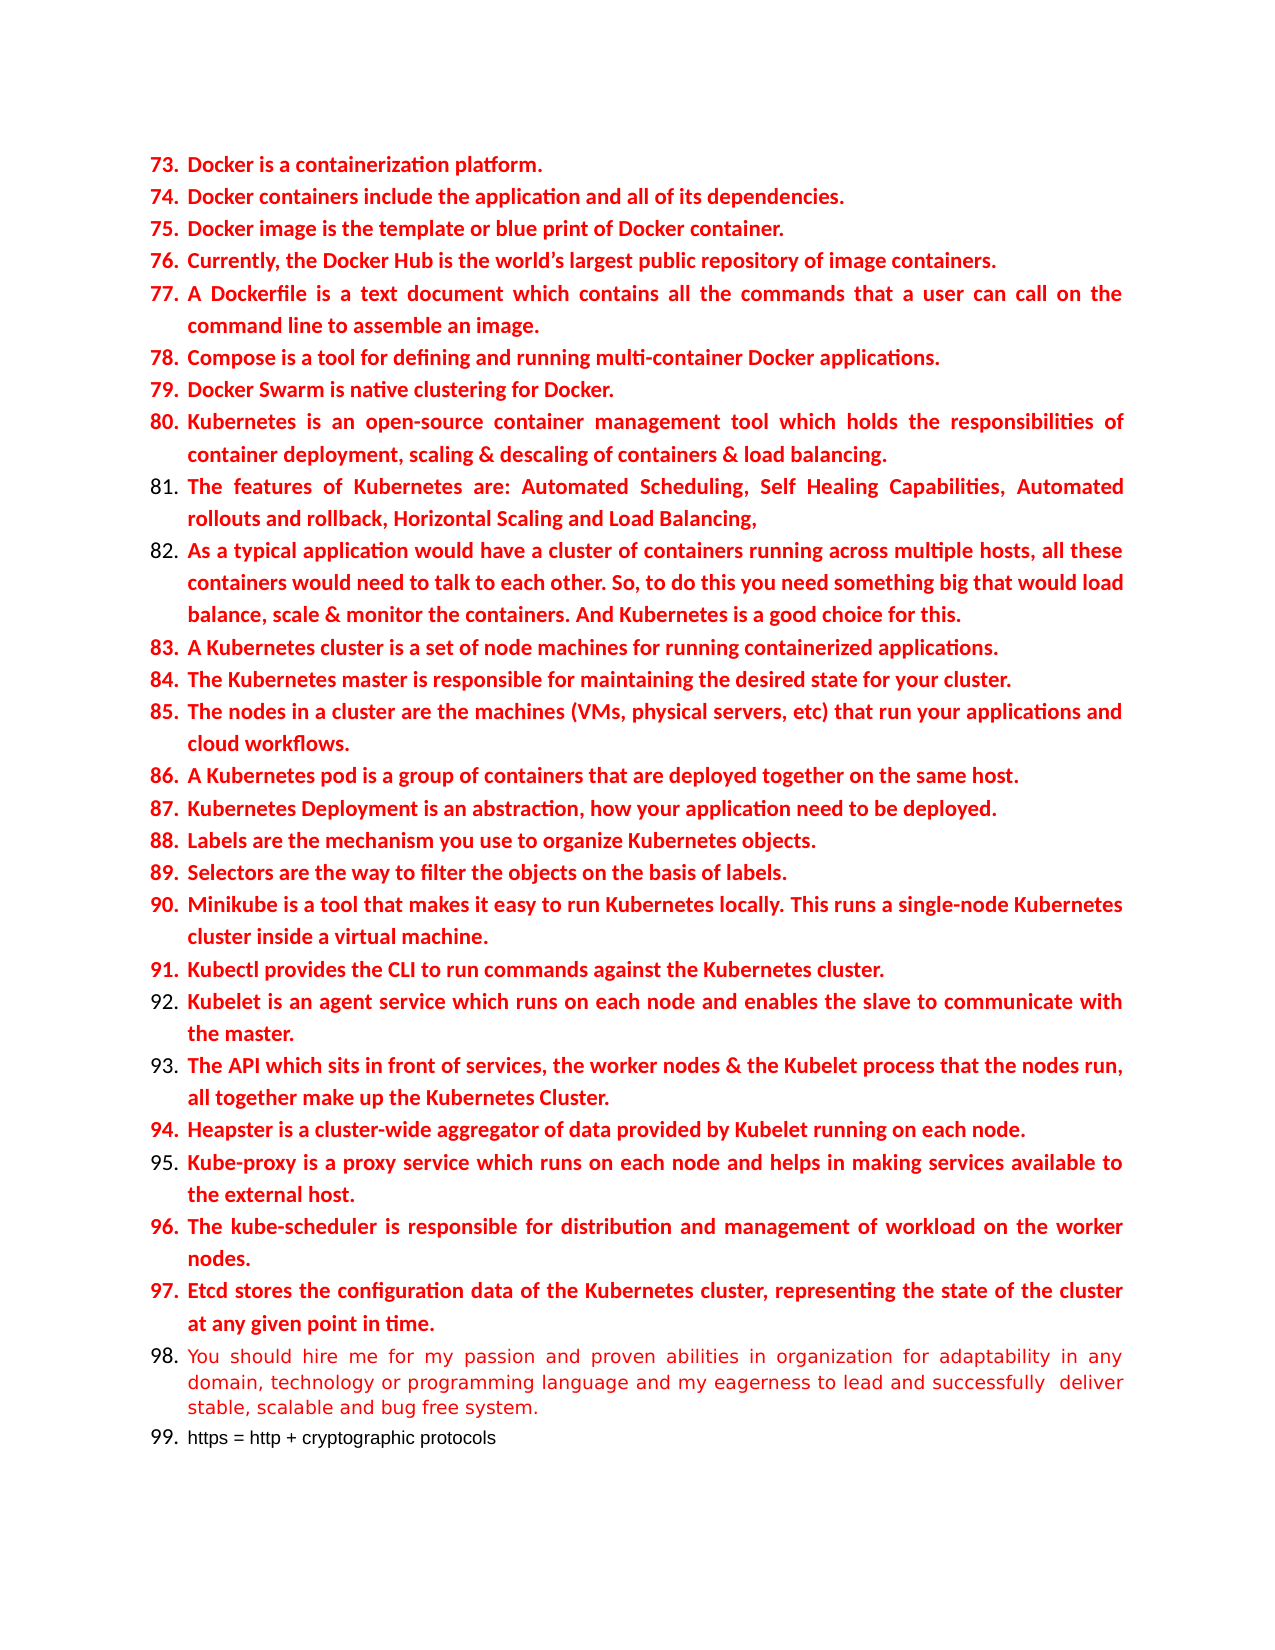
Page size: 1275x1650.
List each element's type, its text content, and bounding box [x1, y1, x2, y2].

list https = http + cryptographic protocols [150, 1422, 1125, 1450]
list A Kubernetes pod is a group of containers that are deployed together on the same host. [150, 762, 1125, 789]
list A Dockerfile is a text document which contains all the commands that a user can call on the command line to assemble an image. [150, 279, 1125, 339]
list Docker image is the template or blue print of Docker container. [150, 214, 1125, 242]
list As a typical application would have a cluster of containers running across multiple hosts, all these containers would need to talk to each other. So, to do this you need something big that would load balance, scale & monitor the containers. And Kubernetes is a good choice for this. [150, 536, 1125, 629]
list Currently, the Docker Hub is the world’s largest public repository of image containers. [150, 247, 1125, 274]
list Kubernetes Deployment is an abstraction, how your application need to be deployed. [150, 794, 1125, 822]
list Docker Swarm is native clustering for Docker. [150, 375, 1125, 403]
list You should hire me for my passion and proven abilities in organization for adaptability in any domain, technology or programming language and my eagerness to lead and successfully deliver stable, scalable and bug free system. [150, 1341, 1125, 1419]
list Labels are the mechanism you use to organize Kubernetes objects. [150, 826, 1125, 854]
list Minikube is a tool that makes it easy to run Kubernetes locally. This runs a single-node Kubernetes cluster inside a virtual machine. [150, 890, 1125, 951]
list The kube-scheduler is responsible for distribution and management of workload on the worker nodes. [150, 1212, 1125, 1272]
list The API which sits in front of services, the worker nodes & the Kubelet process that the nodes run, all together make up the Kubernetes Cluster. [150, 1051, 1125, 1111]
list The Kubernetes master is responsible for maintaining the desired state for your cluster. [150, 665, 1125, 693]
list A Kubernetes cluster is a set of node machines for running containerized applications. [150, 633, 1125, 661]
list Kubelet is an agent service which runs on each node and enables the slave to communicate with the master. [150, 987, 1125, 1047]
list The features of Kubernetes are: Automated Scheduling, Self Healing Capabilities, Automated rollouts and rollback, Horizontal Scaling and Load Balancing, [150, 472, 1125, 532]
list Docker containers include the application and all of its dependencies. [150, 182, 1125, 210]
list Kubernetes is an open-source container management tool which holds the responsibilities of container deployment, scaling & descaling of containers & load balancing. [150, 407, 1125, 468]
list Kubectl provides the CLI to run commands against the Kubernetes cluster. [150, 955, 1125, 983]
list Docker is a containerization platform. [150, 150, 1125, 178]
list Heapster is a cluster-wide aggregator of data provided by Kubelet running on each node. [150, 1116, 1125, 1144]
list Etcd stores the configuration data of the Kubernetes cluster, representing the state of the cluster at any given point in time. [150, 1277, 1125, 1337]
list Selectors are the way to filter the objects on the basis of labels. [150, 858, 1125, 886]
list The nodes in a cluster are the machines (VMs, physical servers, etc) that run your applications and cloud workflows. [150, 697, 1125, 757]
list Kube-proxy is a proxy service which runs on each node and helps in making services available to the external host. [150, 1148, 1125, 1208]
list Compose is a tool for defining and running multi-container Docker applications. [150, 343, 1125, 371]
